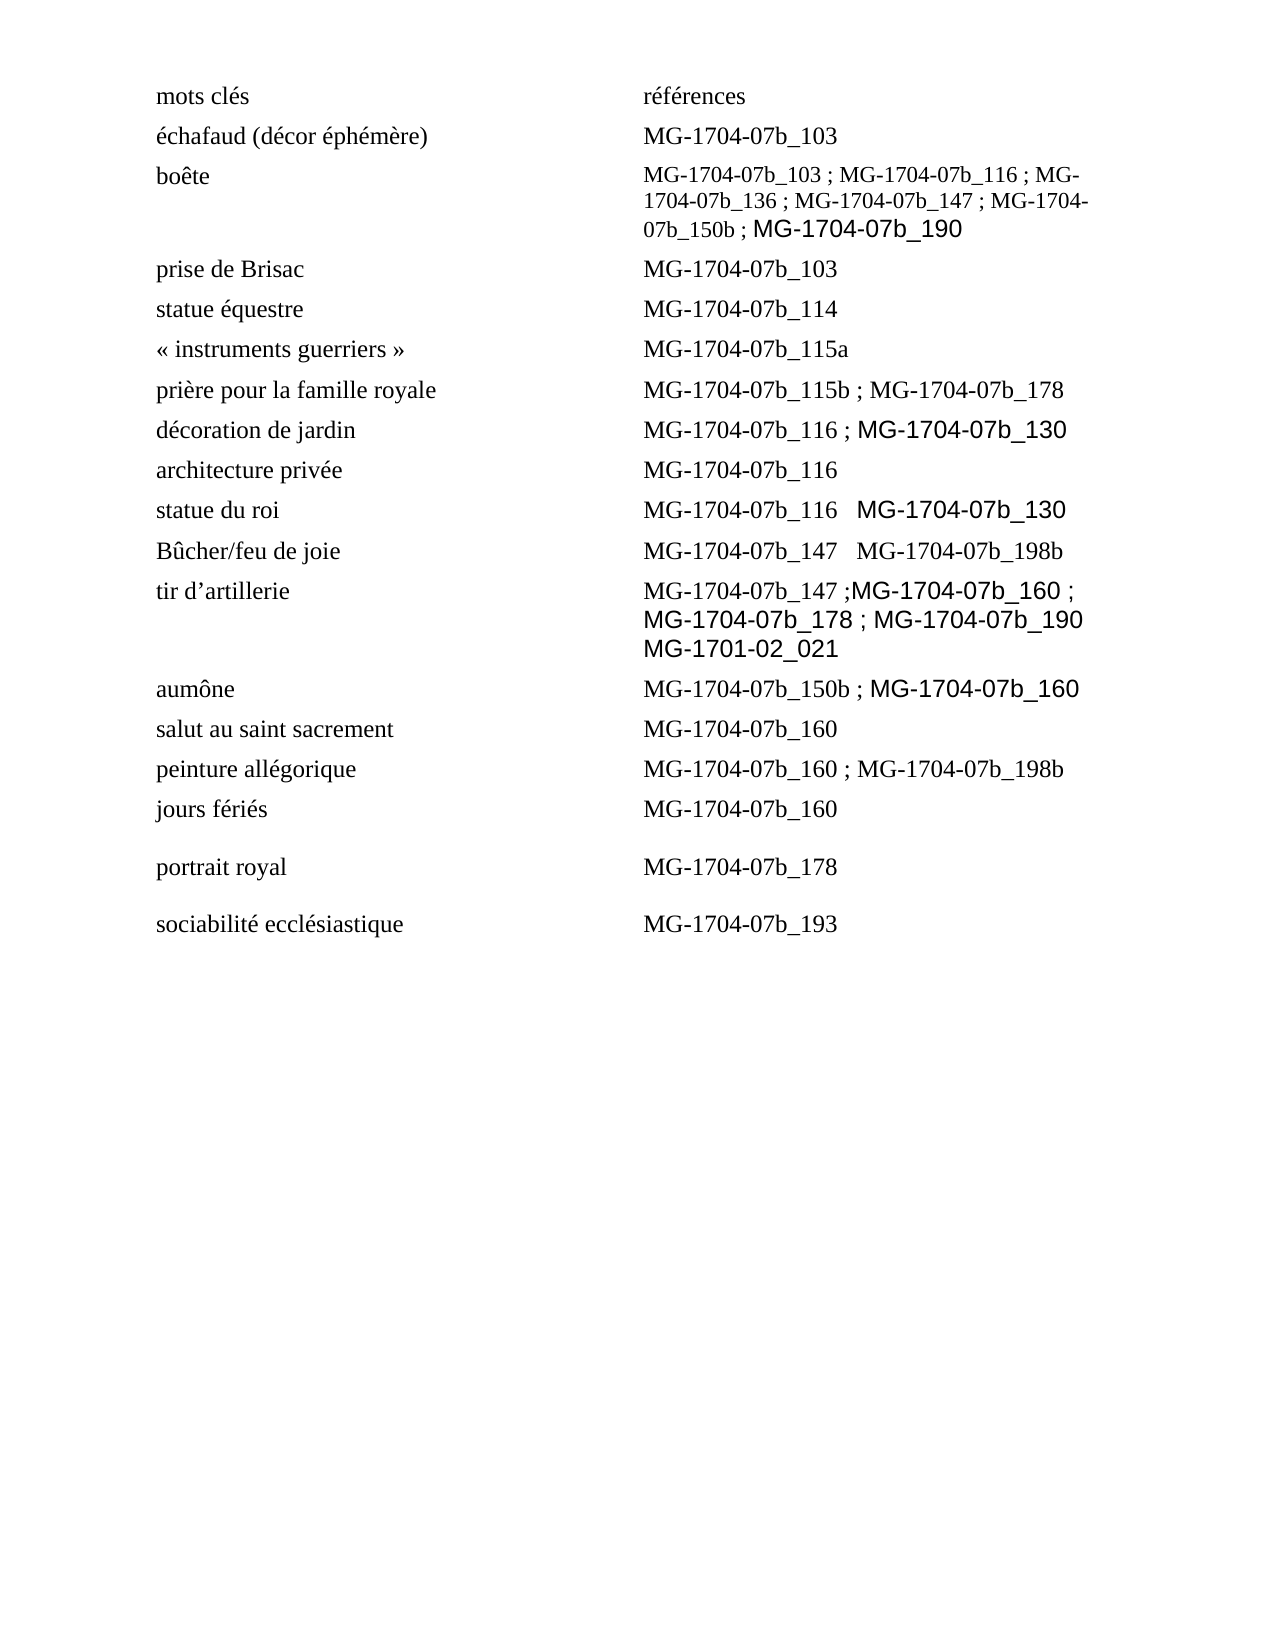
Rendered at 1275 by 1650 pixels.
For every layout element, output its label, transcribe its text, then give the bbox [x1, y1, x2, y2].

table_cell MG-1704-07b_116 ; MG-1704-07b_130 [638, 409, 1125, 449]
table_cell MG-1704-07b_147 MG-1704-07b_198b [638, 530, 1125, 570]
table_cell MG-1704-07b_150b ; MG-1704-07b_160 [638, 668, 1125, 708]
table_cell échafaud (décor éphémère) [150, 115, 637, 155]
table_cell MG-1704-07b_116 MG-1704-07b_130 [638, 490, 1125, 530]
table_cell aumône [150, 668, 637, 708]
table_cell MG-1704-07b_115b ; MG-1704-07b_178 [638, 369, 1125, 409]
table_cell boête [150, 155, 637, 248]
table_cell MG-1704-07b_103 ; MG-1704-07b_116 ; MG-1704-07b_136 ; MG-1704-07b_147 ; MG-1704-07b_150b ; MG-1704-07b_190 [638, 155, 1125, 248]
table_cell statue équestre [150, 289, 637, 329]
table_cell MG-1704-07b_103 [638, 115, 1125, 155]
table_cell statue du roi [150, 490, 637, 530]
table_cell MG-1704-07b_147 ;MG-1704-07b_160 ; MG-1704-07b_178 ; MG-1704-07b_190 MG-1701-02_021 [638, 570, 1125, 668]
table_cell MG-1704-07b_116 [638, 450, 1125, 490]
table_cell décoration de jardin [150, 409, 637, 449]
table_cell MG-1704-07b_160 MG-1704-07b_178 MG-1704-07b_193 [638, 789, 1125, 944]
table_cell jours fériés portrait royal sociabilité ecclésiastique [150, 789, 637, 944]
table_cell tir d’artillerie [150, 570, 637, 668]
table_cell prière pour la famille royale [150, 369, 637, 409]
table_cell prise de Brisac [150, 248, 637, 288]
table_cell salut au saint sacrement [150, 708, 637, 748]
table_header références [638, 75, 1125, 115]
table_header mots clés [150, 75, 637, 115]
table_cell MG-1704-07b_160 [638, 708, 1125, 748]
table_cell MG-1704-07b_160 ; MG-1704-07b_198b [638, 749, 1125, 789]
table_cell architecture privée [150, 450, 637, 490]
table_cell Bûcher/feu de joie [150, 530, 637, 570]
table_cell MG-1704-07b_103 [638, 248, 1125, 288]
table_cell MG-1704-07b_115a [638, 329, 1125, 369]
table_cell « instruments guerriers » [150, 329, 637, 369]
table_cell peinture allégorique [150, 749, 637, 789]
table_cell MG-1704-07b_114 [638, 289, 1125, 329]
